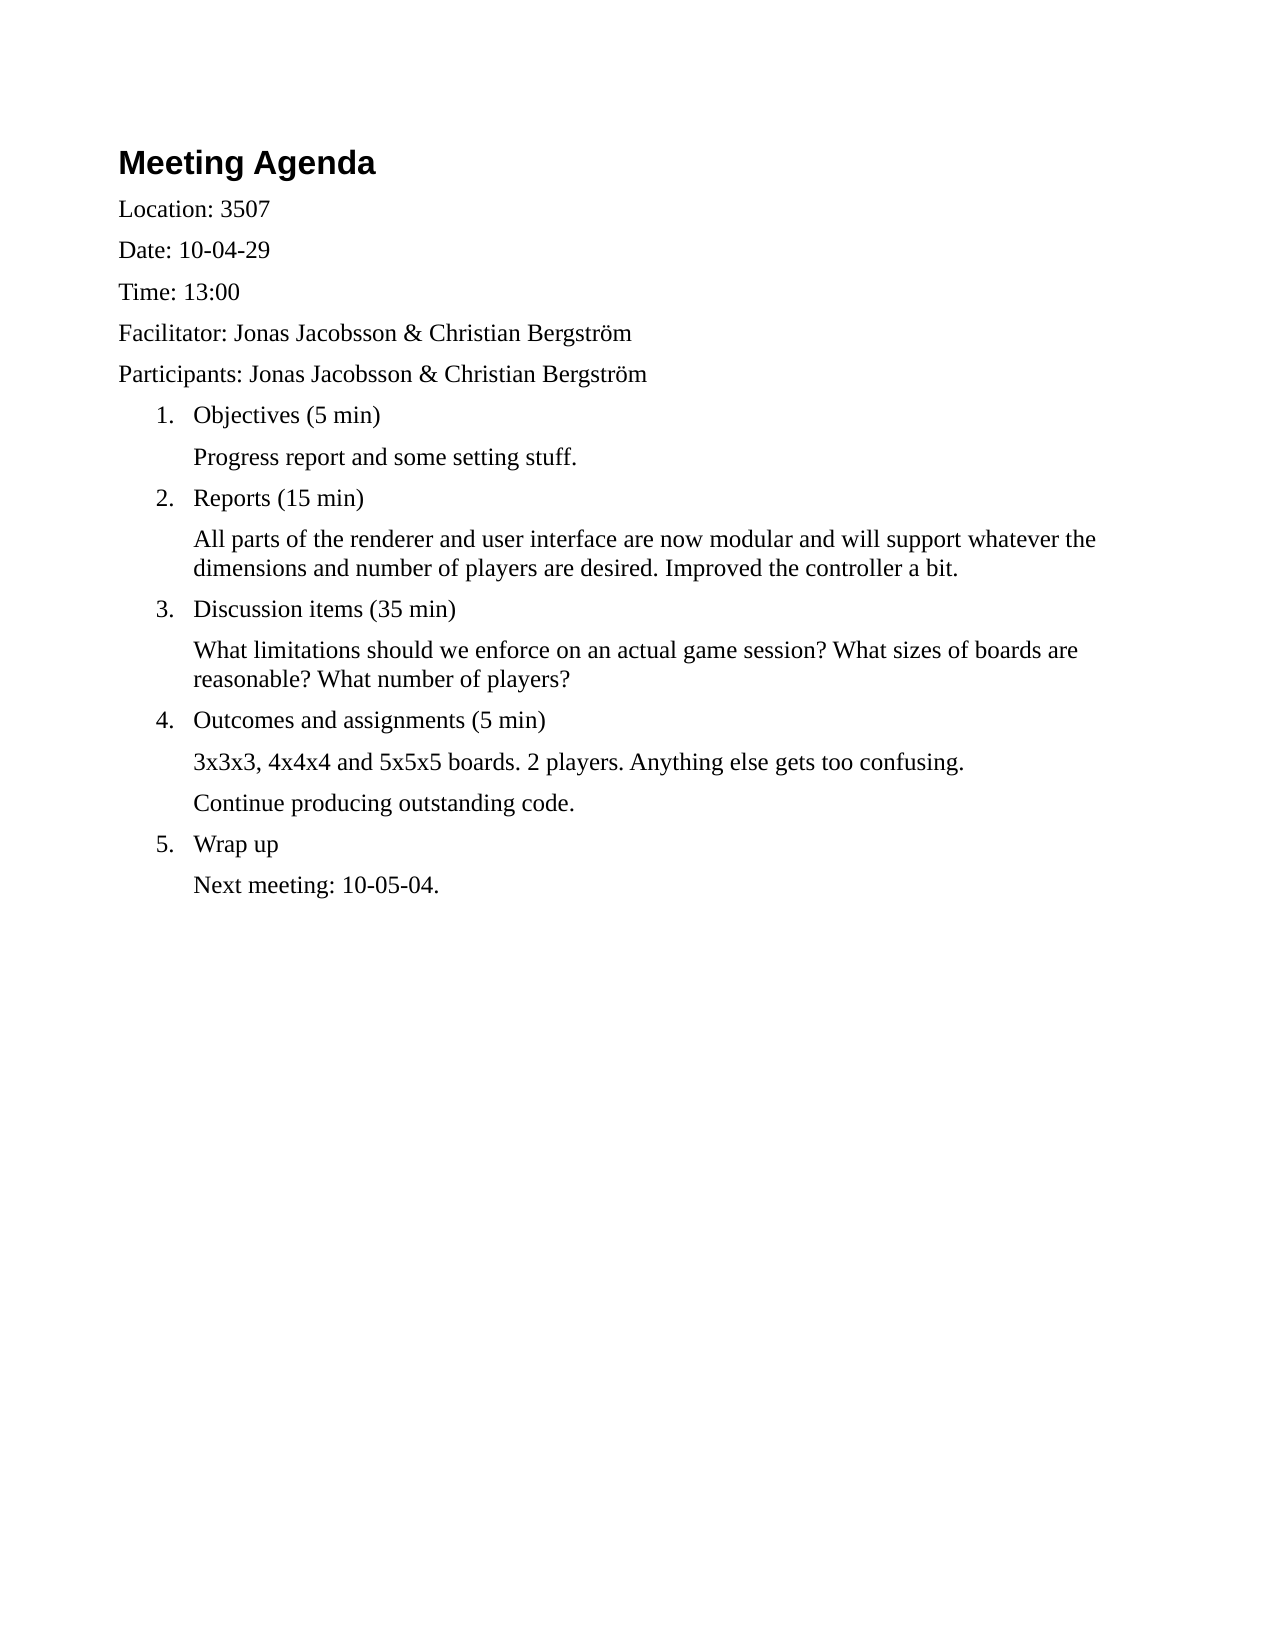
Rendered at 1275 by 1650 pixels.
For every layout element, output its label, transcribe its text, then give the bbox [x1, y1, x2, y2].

text Participants: Jonas Jacobsson & Christian Bergström [118, 359, 1157, 388]
list What limitations should we enforce on an actual game session? What sizes of boards are reasonable? What number of players? [156, 636, 1157, 693]
text Location: 3507 [118, 194, 1157, 223]
list Discussion items (35 min) [156, 594, 1157, 623]
list 3x3x3, 4x4x4 and 5x5x5 boards. 2 players. Anything else gets too confusing. [156, 747, 1157, 776]
list All parts of the renderer and user interface are now modular and will support whatever the dimensions and number of players are desired. Improved the controller a bit. [156, 524, 1157, 582]
list Outcomes and assignments (5 min) [156, 706, 1157, 734]
text Date: 10-04-29 [118, 236, 1157, 264]
list Next meeting: 10-05-04. [156, 871, 1157, 899]
list Progress report and some setting stuff. [156, 442, 1157, 471]
list Objectives (5 min) [156, 401, 1157, 429]
text Time: 13:00 [118, 277, 1157, 306]
list Continue producing outstanding code. [156, 788, 1157, 817]
list Reports (15 min) [156, 483, 1157, 512]
text Facilitator: Jonas Jacobsson & Christian Bergström [118, 318, 1157, 347]
subtitle Meeting Agenda [118, 143, 1157, 182]
list Wrap up [156, 829, 1157, 858]
